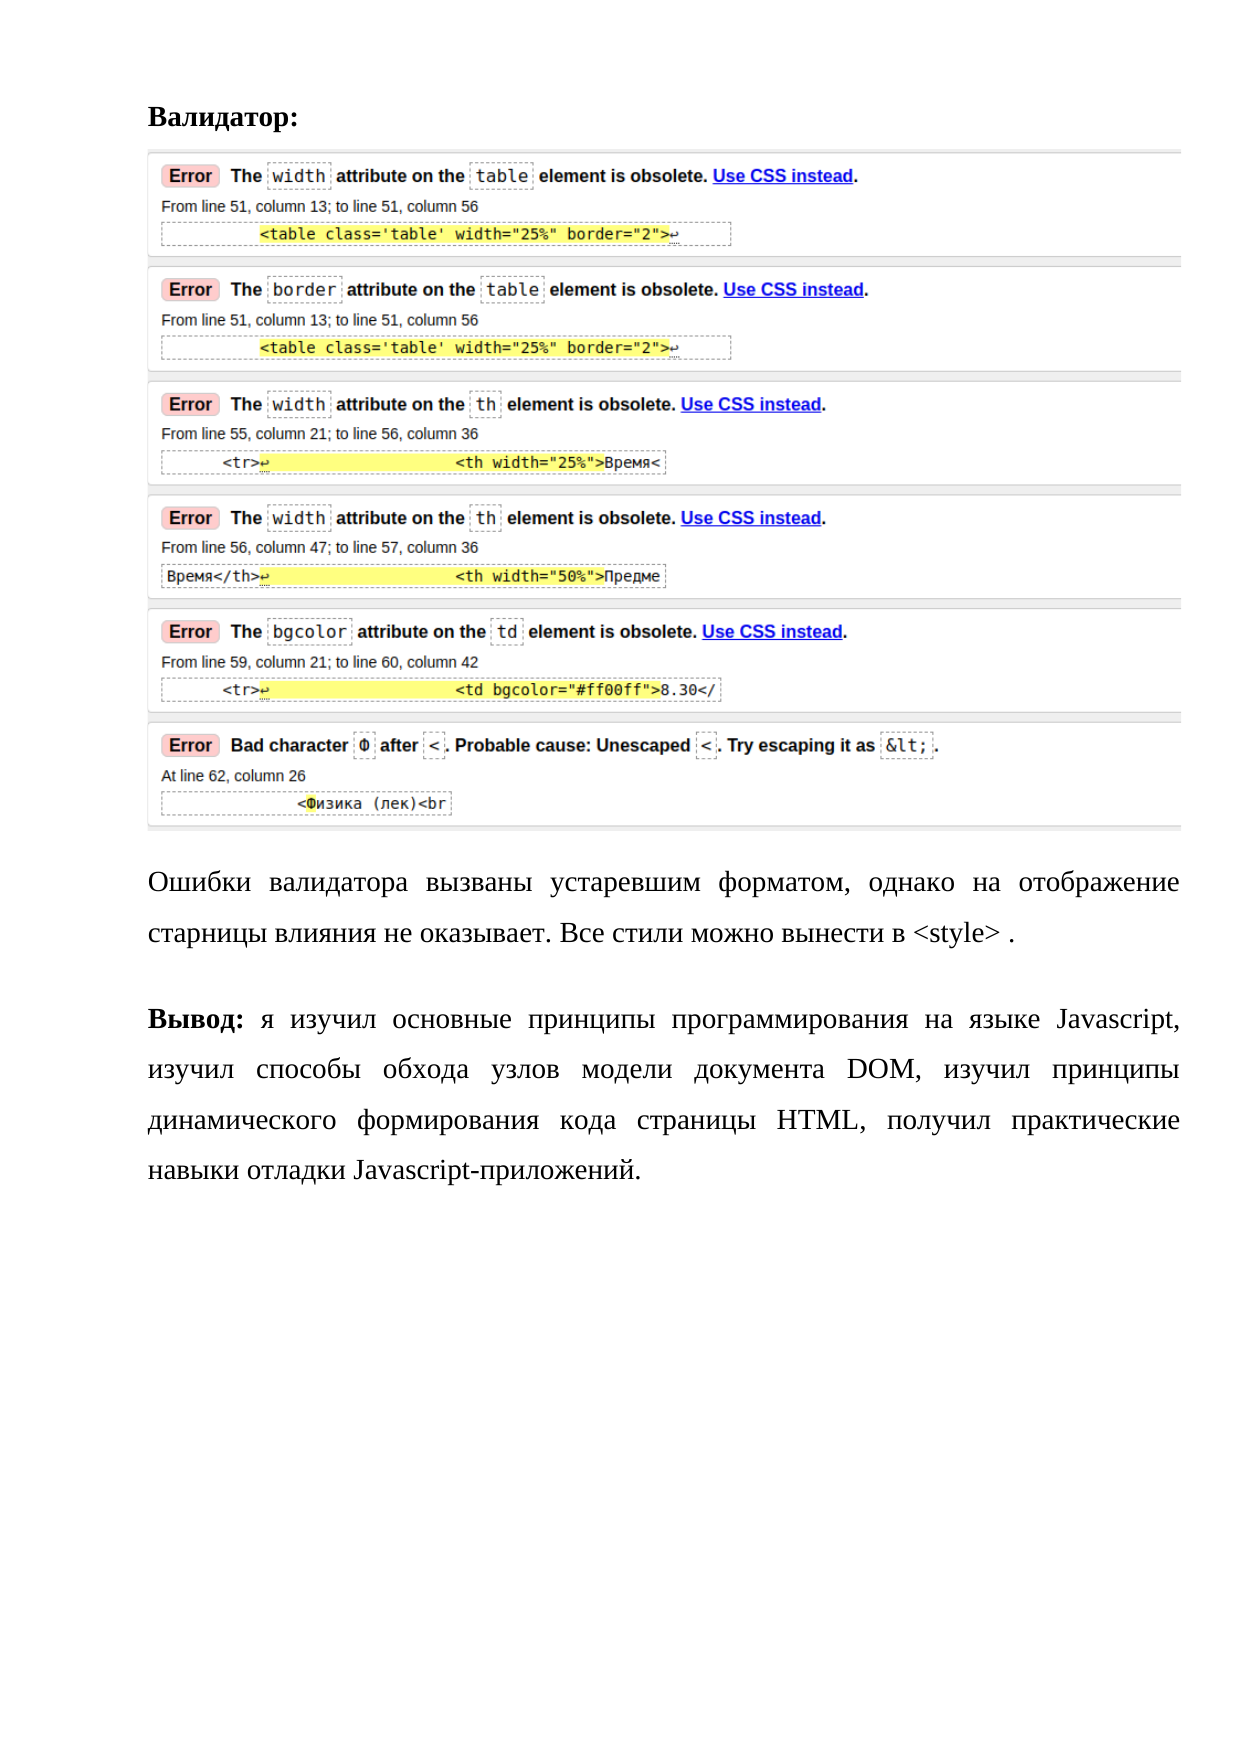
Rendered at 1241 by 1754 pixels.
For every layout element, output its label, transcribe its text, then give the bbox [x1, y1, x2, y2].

text Ошибки валидатора вызваны устаревшим форматом, однако на отображение старницы влияния не оказывает. Все стили можно вынести в <style> . [148, 831, 1181, 948]
text Валидатор: [148, 99, 1181, 133]
picture [147, 149, 1182, 831]
text Вывод: я изучил основные принципы программирования на языке Javascript, изучил способы обхода узлов модели документа DOM, изучил принципы динамического формирования кода страницы HTML, получил практические навыки отладки Javascript-приложений. [148, 1001, 1181, 1186]
